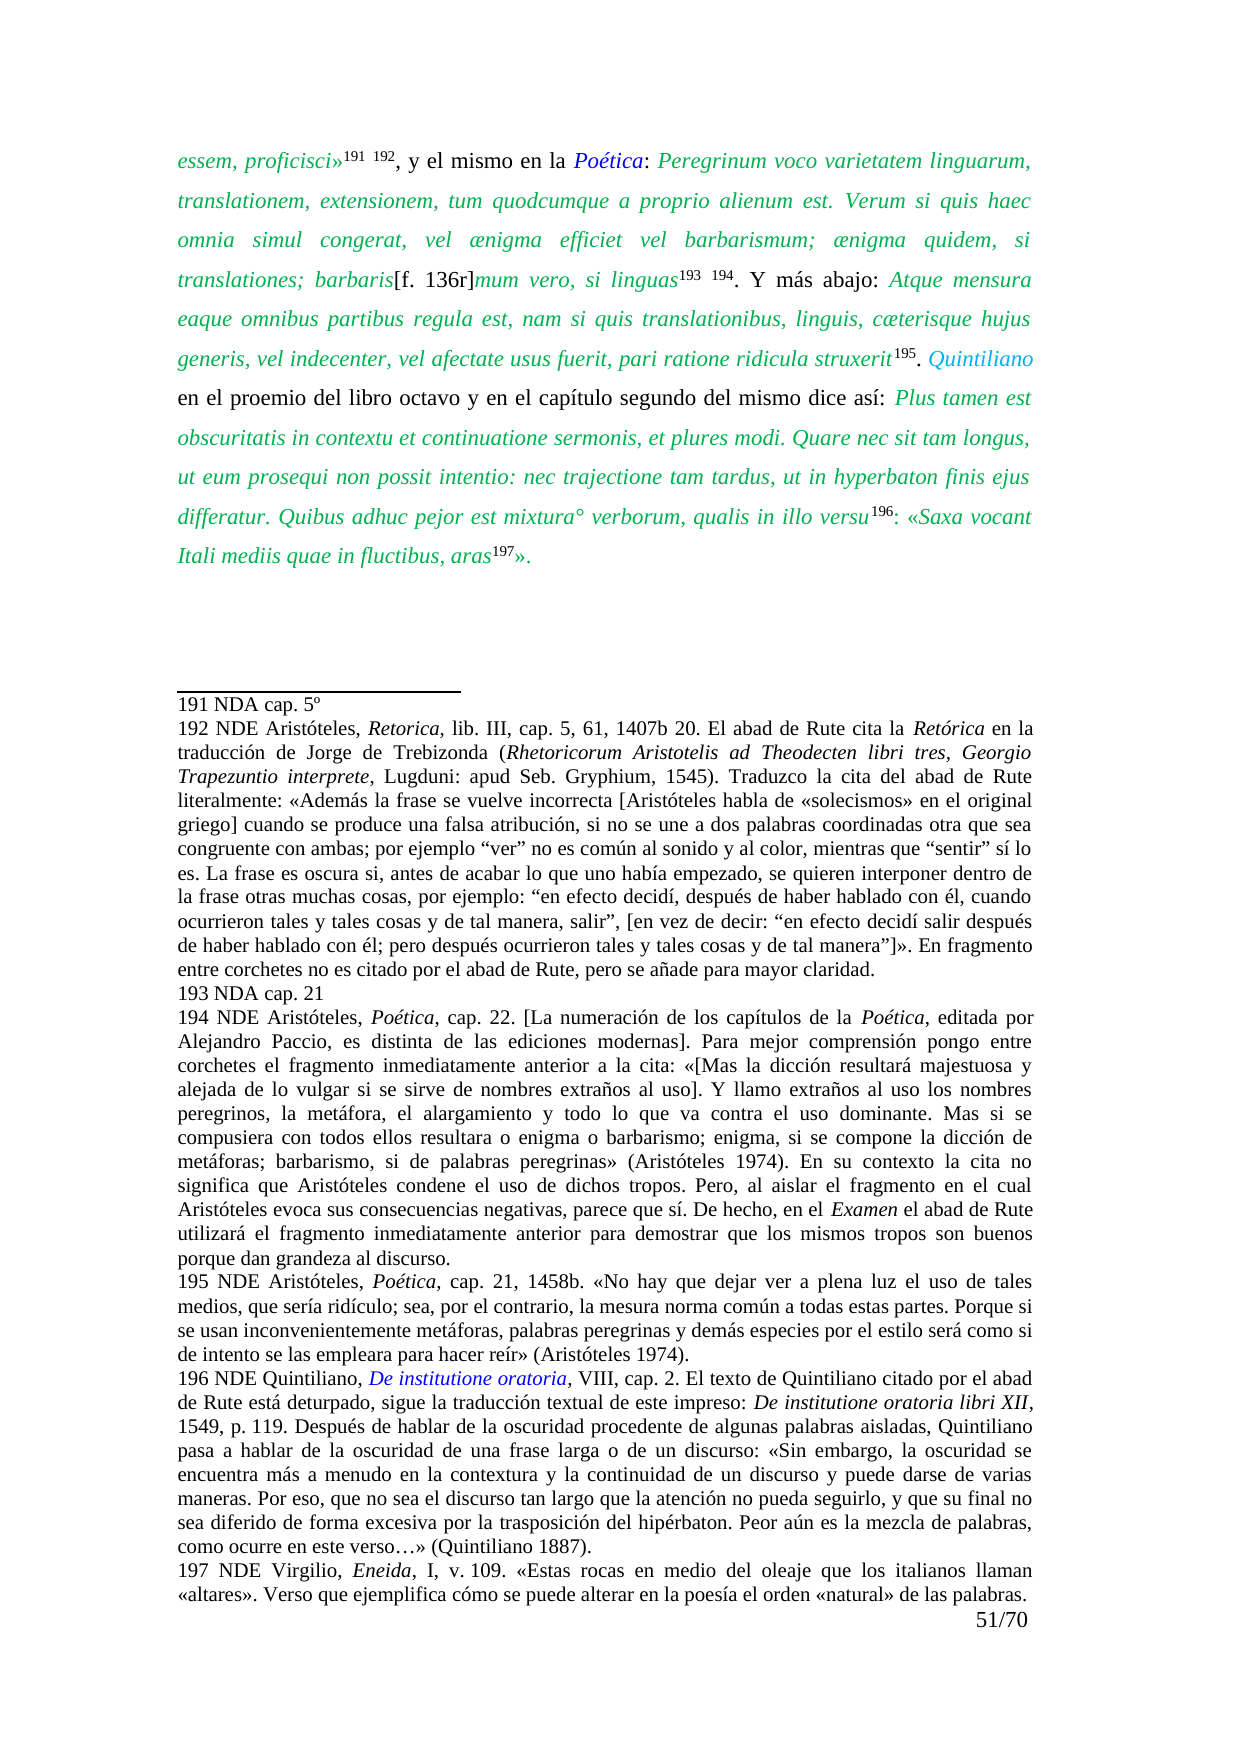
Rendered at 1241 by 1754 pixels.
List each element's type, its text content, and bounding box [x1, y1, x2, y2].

text NDA cap. 21 [177, 981, 1034, 1005]
text NDE Aristóteles, Poética, cap. 22. [La numeración de los capítulos de la Poética, editada por Alejandro Paccio, es distinta de las ediciones modernas]. Para mejor comprensión pongo entre corchetes el fragmento inmediatamente anterior a la cita: «[Mas la dicción resultará majestuosa y alejada de lo vulgar si se sirve de nombres extraños al uso]. Y llamo extraños al uso los nombres peregrinos, la metáfora, el alargamiento y todo lo que va contra el uso dominante. Mas si se compusiera con todos ellos resultara o enigma o barbarismo; enigma, si se compone la dicción de metáforas; barbarismo, si de palabras peregrinas» (Aristóteles 1974). En su contexto la cita no significa que Aristóteles condene el uso de dichos tropos. Pero, al aislar el fragmento en el cual Aristóteles evoca sus consecuencias negativas, parece que sí. De hecho, en el Examen el abad de Rute utilizará el fragmento inmediatamente anterior para demostrar que los mismos tropos son buenos porque dan grandeza al discurso. [177, 1005, 1034, 1269]
text NDE Aristóteles, Retorica, lib. III, cap. 5, 61, 1407b 20. El abad de Rute cita la Retórica en la traducción de Jorge de Trebizonda (Rhetoricorum Aristotelis ad Theodecten libri tres, Georgio Trapezuntio interprete, Lugduni: apud Seb. Gryphium, 1545). Traduzco la cita del abad de Rute literalmente: «Además la frase se vuelve incorrecta [Aristóteles habla de «solecismos» en el original griego] cuando se produce una falsa atribución, si no se une a dos palabras coordinadas otra que sea congruente con ambas; por ejemplo “ver” no es común al sonido y al color, mientras que “sentir” sí lo es. La frase es oscura si, antes de acabar lo que uno había empezado, se quieren interponer dentro de la frase otras muchas cosas, por ejemplo: “en efecto decidí, después de haber hablado con él, cuando ocurrieron tales y tales cosas y de tal manera, salir”, [en vez de decir: “en efecto decidí salir después de haber hablado con él; pero después ocurrieron tales y tales cosas y de tal manera”]». En fragmento entre corchetes no es citado por el abad de Rute, pero se añade para mayor claridad. [177, 716, 1034, 981]
text NDA cap. 5º [177, 692, 1034, 716]
text NDE Quintiliano, De institutione oratoria, VIII, cap. 2. El texto de Quintiliano citado por el abad de Rute está deturpado, sigue la traducción textual de este impreso: De institutione oratoria libri XII, 1549, p. 119. Después de hablar de la oscuridad procedente de algunas palabras aisladas, Quintiliano pasa a hablar de la oscuridad de una frase larga o de un discurso: «Sin embargo, la oscuridad se encuentra más a menudo en la contextura y la continuidad de un discurso y puede darse de varias maneras. Por eso, que no sea el discurso tan largo que la atención no pueda seguirlo, y que su final no sea diferido de forma excesiva por la trasposición del hipérbaton. Peor aún es la mezcla de palabras, como ocurre en este verso…» (Quintiliano 1887). [177, 1366, 1034, 1558]
text essem, proficisci» , y el mismo en la Poética: Peregrinum voco varietatem linguarum, translationem, extensionem, tum quodcumque a proprio alienum est. Verum si quis haec omnia simul congerat, vel ænigma efficiet vel barbarismum; ænigma quidem, si translationes; barbaris[f. 136r]mum vero, si linguas . Y más abajo: Atque mensura eaque omnibus partibus regula est, nam si quis translationibus, linguis, cæterisque hujus generis, vel indecenter, vel afectate usus fuerit, pari ratione ridicula struxerit. Quintiliano en el proemio del libro octavo y en el capítulo segundo del mismo dice así: Plus tamen est obscuritatis in contextu et continuatione sermonis, et plures modi. Quare nec sit tam longus, ut eum prosequi non possit intentio: nec trajectione tam tardus, ut in hyperbaton finis ejus differatur. Quibus adhuc pejor est mixtura° verborum, qualis in illo versu: «Saxa vocant Itali mediis quae in fluctibus, aras». [177, 148, 1034, 569]
text NDE Aristóteles, Poética, cap. 21, 1458b. «No hay que dejar ver a plena luz el uso de tales medios, que sería ridículo; sea, por el contrario, la mesura norma común a todas estas partes. Porque si se usan inconvenientemente metáforas, palabras peregrinas y demás especies por el estilo será como si de intento se las empleara para hacer reír» (Aristóteles 1974). [177, 1269, 1034, 1366]
text NDE Virgilio, Eneida, I, v. 109. «Estas rocas en medio del oleaje que los italianos llaman «altares». Verso que ejemplifica cómo se puede alterar en la poesía el orden «natural» de las palabras. [177, 1558, 1034, 1606]
